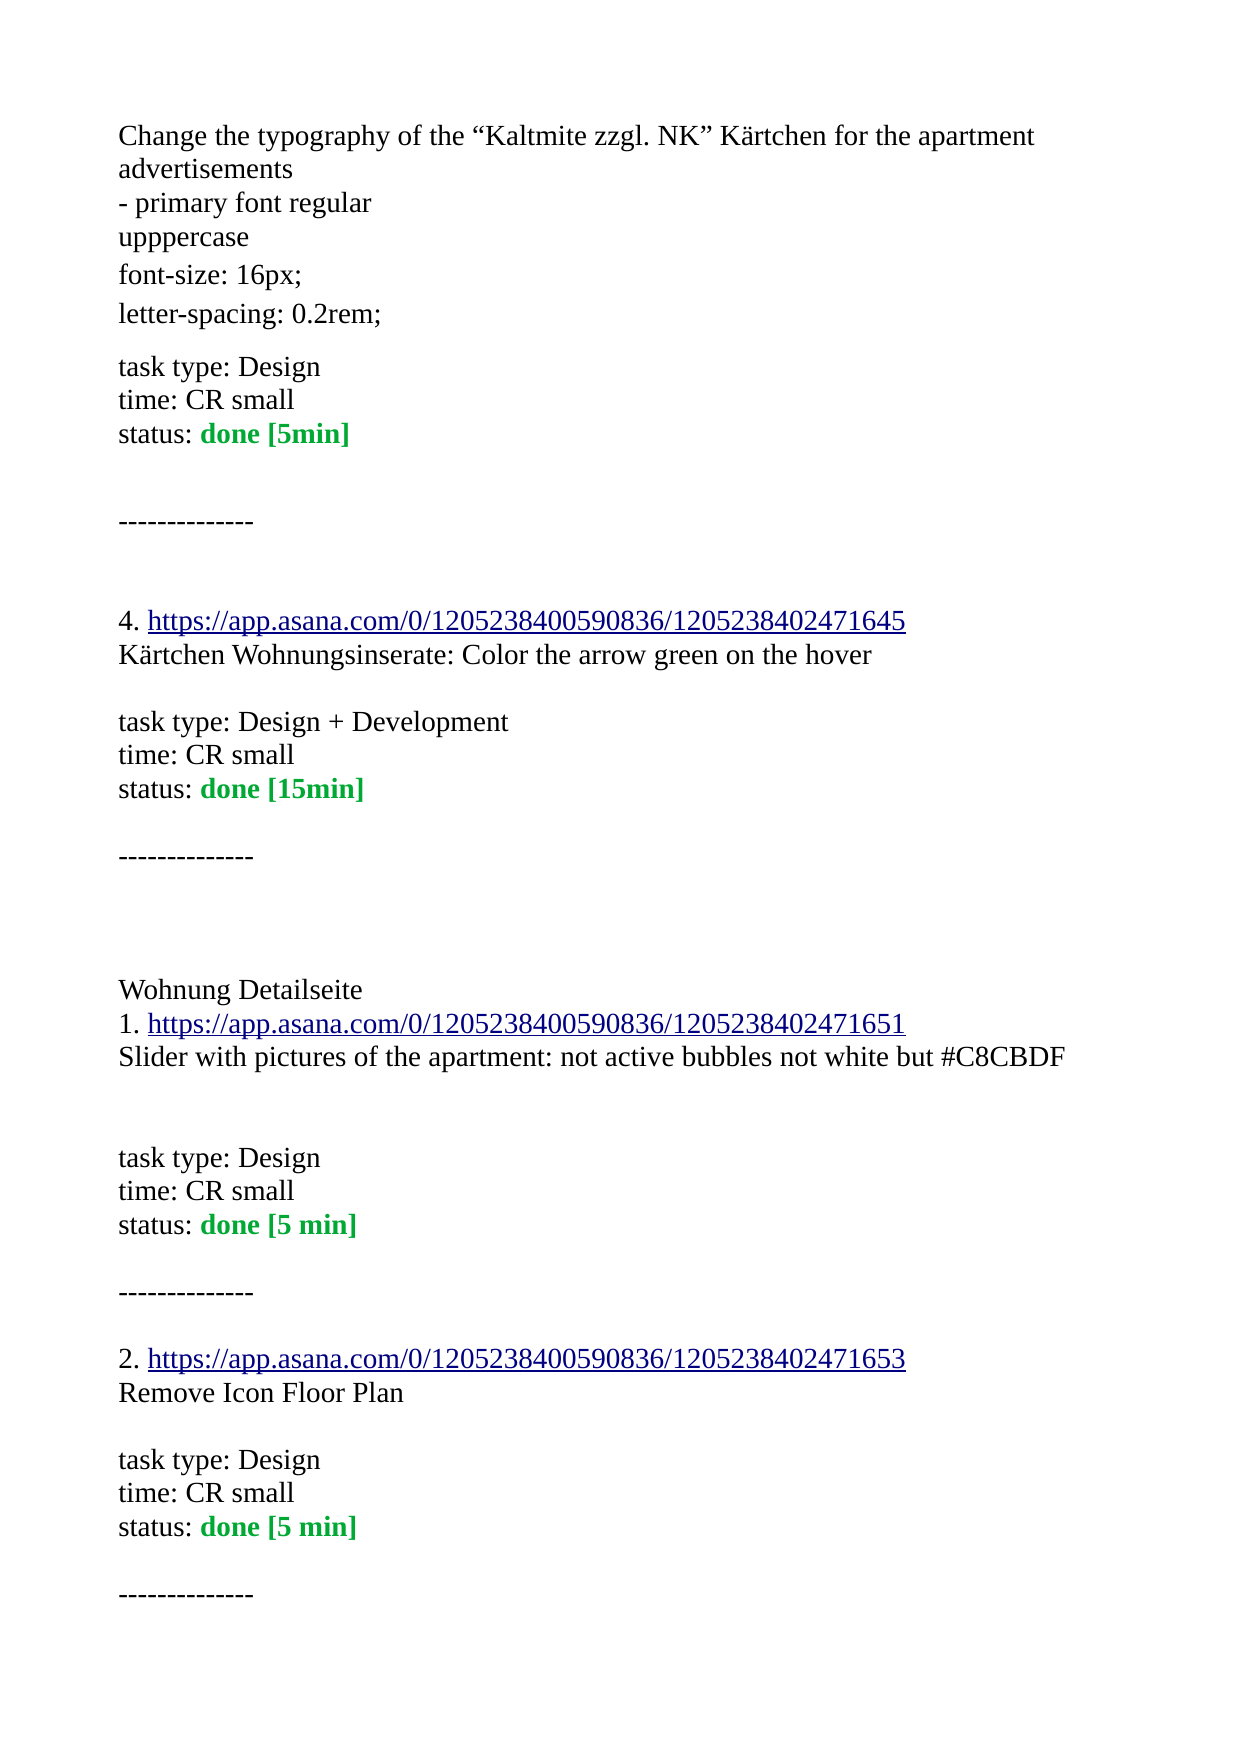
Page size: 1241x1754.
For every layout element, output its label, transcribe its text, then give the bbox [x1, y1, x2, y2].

text status: done [15min] [118, 771, 1122, 804]
text - primary font regular [118, 185, 1122, 219]
text 1. https://app.asana.com/0/1205238400590836/1205238402471651 [118, 1006, 1122, 1039]
text time: CR small [118, 1173, 1122, 1207]
text -------------- [118, 1576, 1122, 1609]
text Remove Icon Floor Plan [118, 1375, 1122, 1408]
text status: done [5min] [118, 416, 1122, 449]
text task type: Design [118, 1442, 1122, 1475]
text task type: Design [118, 349, 1122, 382]
text 4. https://app.asana.com/0/1205238400590836/1205238402471645 [118, 603, 1122, 637]
text Wohnung Detailseite [118, 972, 1122, 1006]
text -------------- [118, 1274, 1122, 1308]
text time: CR small [118, 382, 1122, 416]
text time: CR small [118, 737, 1122, 771]
text Slider with pictures of the apartment: not active bubbles not white but #C8CBDF [118, 1039, 1122, 1073]
text 2. https://app.asana.com/0/1205238400590836/1205238402471653 [118, 1341, 1122, 1375]
text Kärtchen Wohnungsinserate: Color the arrow green on the hover [118, 637, 1122, 670]
text status: done [5 min] [118, 1509, 1122, 1542]
text -------------- [118, 503, 1122, 536]
text upppercase font-size: 16px; letter-spacing: 0.2rem; [118, 219, 1122, 329]
text time: CR small [118, 1475, 1122, 1509]
text Change the typography of the “Kaltmite zzgl. NK” Kärtchen for the apartment advertisements [118, 118, 1122, 185]
text -------------- [118, 838, 1122, 872]
text status: done [5 min] [118, 1207, 1122, 1241]
text task type: Design + Development [118, 704, 1122, 737]
text task type: Design [118, 1140, 1122, 1173]
